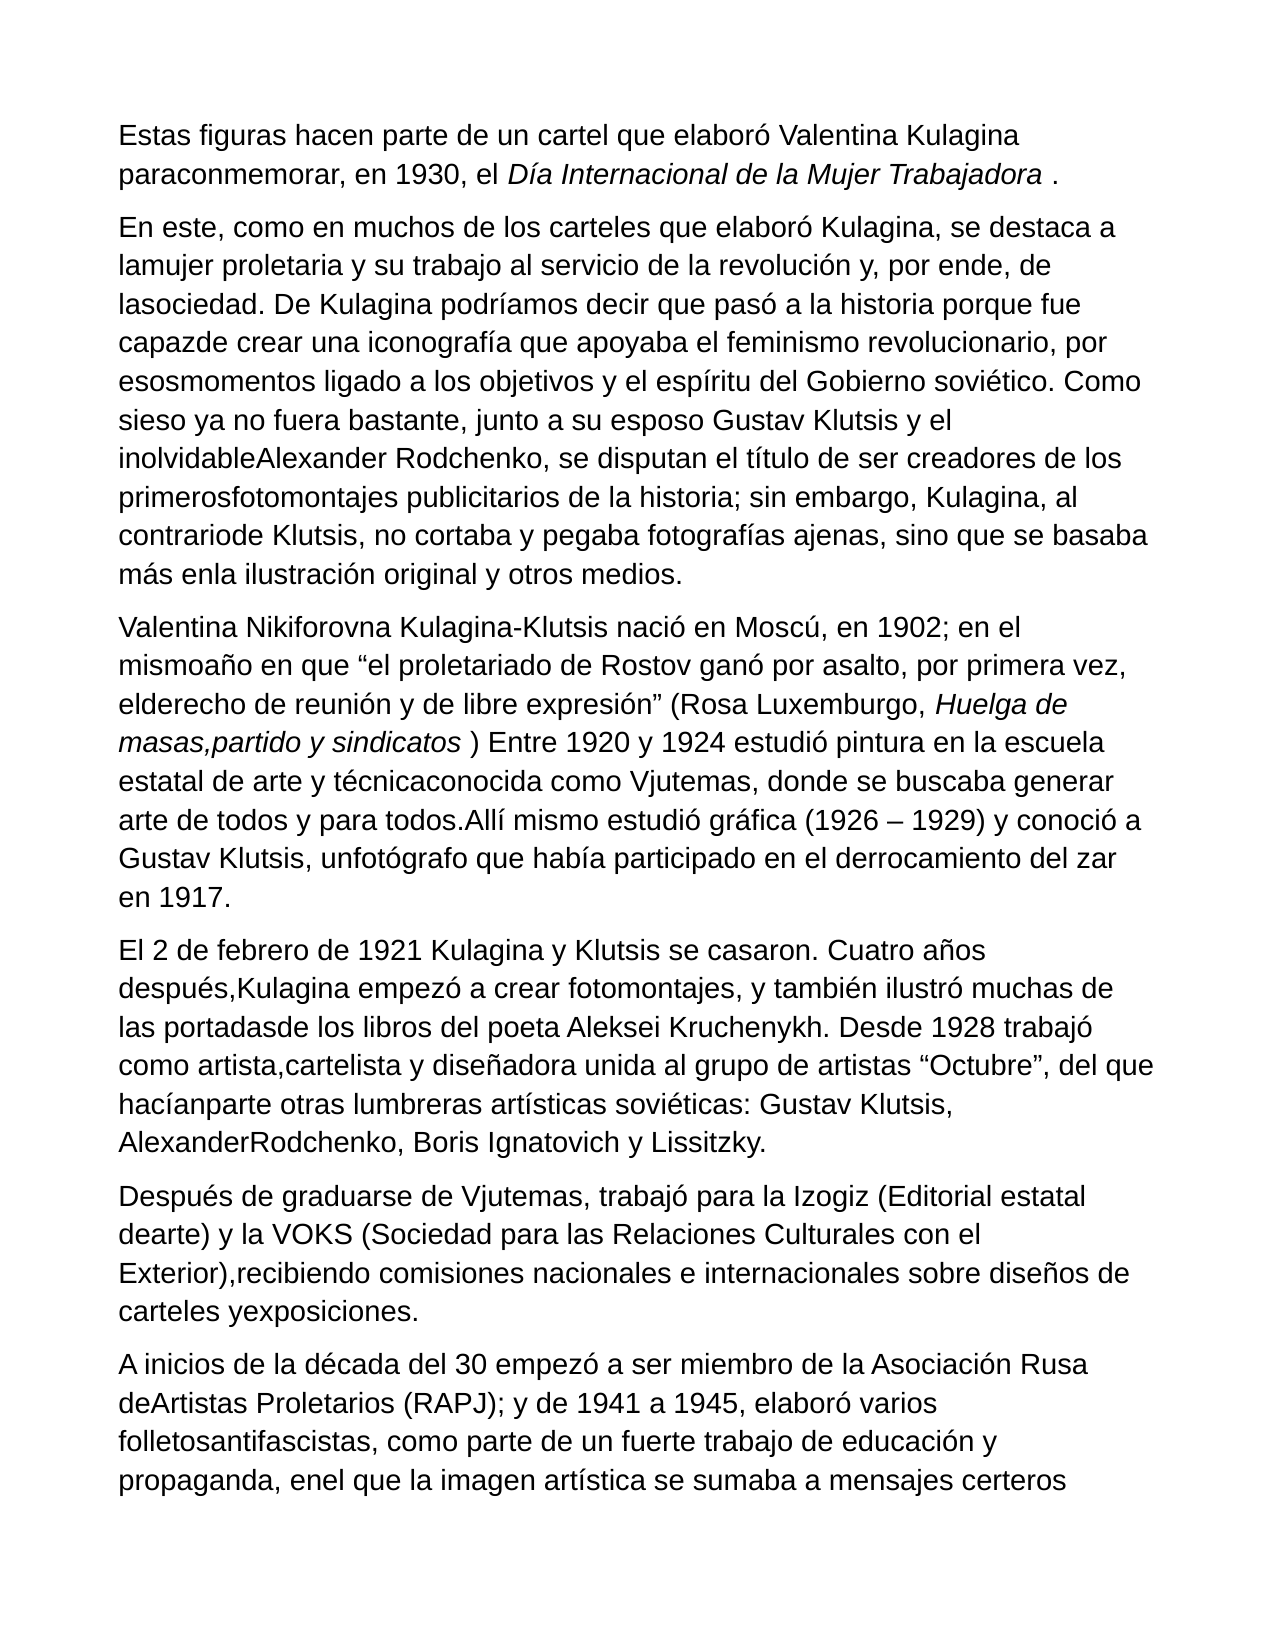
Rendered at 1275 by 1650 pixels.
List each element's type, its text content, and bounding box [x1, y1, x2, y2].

text En este, como en muchos de los carteles que elaboró Kulagina, se destaca a lamujer proletaria y su trabajo al servicio de la revolución y, por ende, de lasociedad. De Kulagina podríamos decir que pasó a la historia porque fue capazde crear una iconografía que apoyaba el feminismo revolucionario, por esosmomentos ligado a los objetivos y el espíritu del Gobierno soviético. Como sieso ya no fuera bastante, junto a su esposo Gustav Klutsis y el inolvidableAlexander Rodchenko, se disputan el título de ser creadores de los primerosfotomontajes publicitarios de la historia; sin embargo, Kulagina, al contrariode Klutsis, no cortaba y pegaba fotografías ajenas, sino que se basaba más enla ilustración original y otros medios. [118, 210, 1157, 590]
text Después de graduarse de Vjutemas, trabajó para la Izogiz (Editorial estatal dearte) y la VOKS (Sociedad para las Relaciones Culturales con el Exterior),recibiendo comisiones nacionales e internacionales sobre diseños de carteles yexposiciones. [118, 1178, 1157, 1328]
text A inicios de la década del 30 empezó a ser miembro de la Asociación Rusa deArtistas Proletarios (RAPJ); y de 1941 a 1945, elaboró varios folletosantifascistas, como parte de un fuerte trabajo de educación y propaganda, enel que la imagen artística se sumaba a mensajes certeros [118, 1347, 1157, 1496]
text Estas figuras hacen parte de un cartel que elaboró Valentina Kulagina paraconmemorar, en 1930, el Día Internacional de la Mujer Trabajadora . [118, 118, 1157, 190]
text Valentina Nikiforovna Kulagina-Klutsis nació en Moscú, en 1902; en el mismoaño en que “el proletariado de Rostov ganó por asalto, por primera vez, elderecho de reunión y de libre expresión” (Rosa Luxemburgo, Huelga de masas,partido y sindicatos ) Entre 1920 y 1924 estudió pintura en la escuela estatal de arte y técnicaconocida como Vjutemas, donde se buscaba generar arte de todos y para todos.Allí mismo estudió gráfica (1926 – 1929) y conoció a Gustav Klutsis, unfotógrafo que había participado en el derrocamiento del zar en 1917. [118, 610, 1157, 913]
text El 2 de febrero de 1921 Kulagina y Klutsis se casaron. Cuatro años después,Kulagina empezó a crear fotomontajes, y también ilustró muchas de las portadasde los libros del poeta Aleksei Kruchenykh. Desde 1928 trabajó como artista,cartelista y diseñadora unida al grupo de artistas “Octubre”, del que hacíanparte otras lumbreras artísticas soviéticas: Gustav Klutsis, AlexanderRodchenko, Boris Ignatovich y Lissitzky. [118, 933, 1157, 1159]
